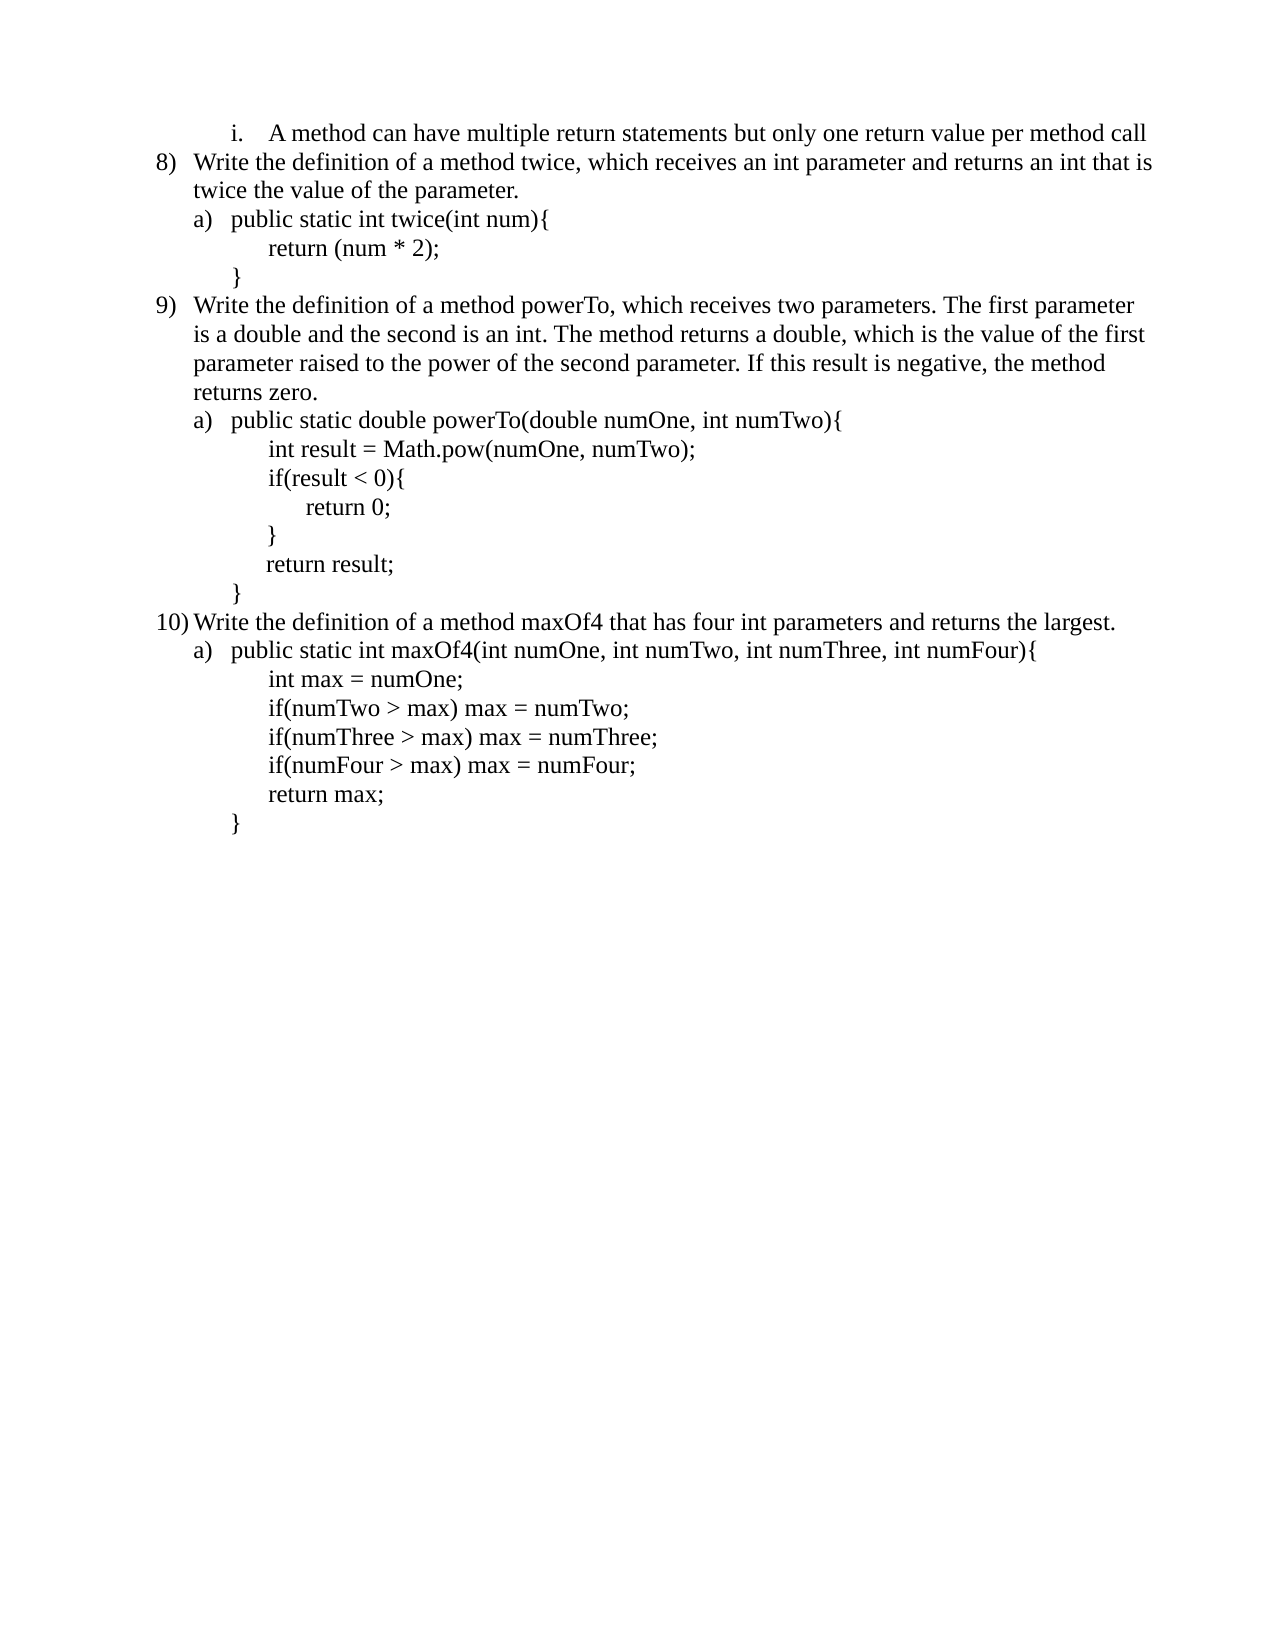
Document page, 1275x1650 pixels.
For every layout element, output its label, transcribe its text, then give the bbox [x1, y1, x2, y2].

list public static double powerTo(double numOne, int numTwo){ [193, 406, 1157, 434]
list } [193, 578, 1157, 607]
list Write the definition of a method powerTo, which receives two parameters. The first parameter is a double and the second is an int. The method returns a double, which is the value of the first parameter raised to the power of the second parameter. If this result is negative, the method returns zero. [156, 291, 1157, 406]
text return result; [118, 549, 1157, 578]
list Write the definition of a method maxOf4 that has four int parameters and returns the largest. [156, 607, 1157, 636]
text } [118, 808, 1157, 837]
list return 0; [268, 492, 1157, 521]
list return (num * 2); [231, 233, 1157, 262]
list return max; [231, 779, 1157, 808]
list if(numThree > max) max = numThree; [231, 722, 1157, 751]
list int result = Math.pow(numOne, numTwo); [231, 434, 1157, 463]
list if(numFour > max) max = numFour; [231, 751, 1157, 779]
text } [118, 521, 1157, 549]
list public static int maxOf4(int numOne, int numTwo, int numThree, int numFour){ [193, 636, 1157, 664]
list int max = numOne; [231, 664, 1157, 693]
list Write the definition of a method twice, which receives an int parameter and returns an int that is twice the value of the parameter. [156, 147, 1157, 204]
list A method can have multiple return statements but only one return value per method call [231, 118, 1157, 147]
list } [193, 262, 1157, 291]
list if(numTwo > max) max = numTwo; [231, 693, 1157, 722]
list if(result < 0){ [231, 463, 1157, 492]
list public static int twice(int num){ [193, 204, 1157, 233]
